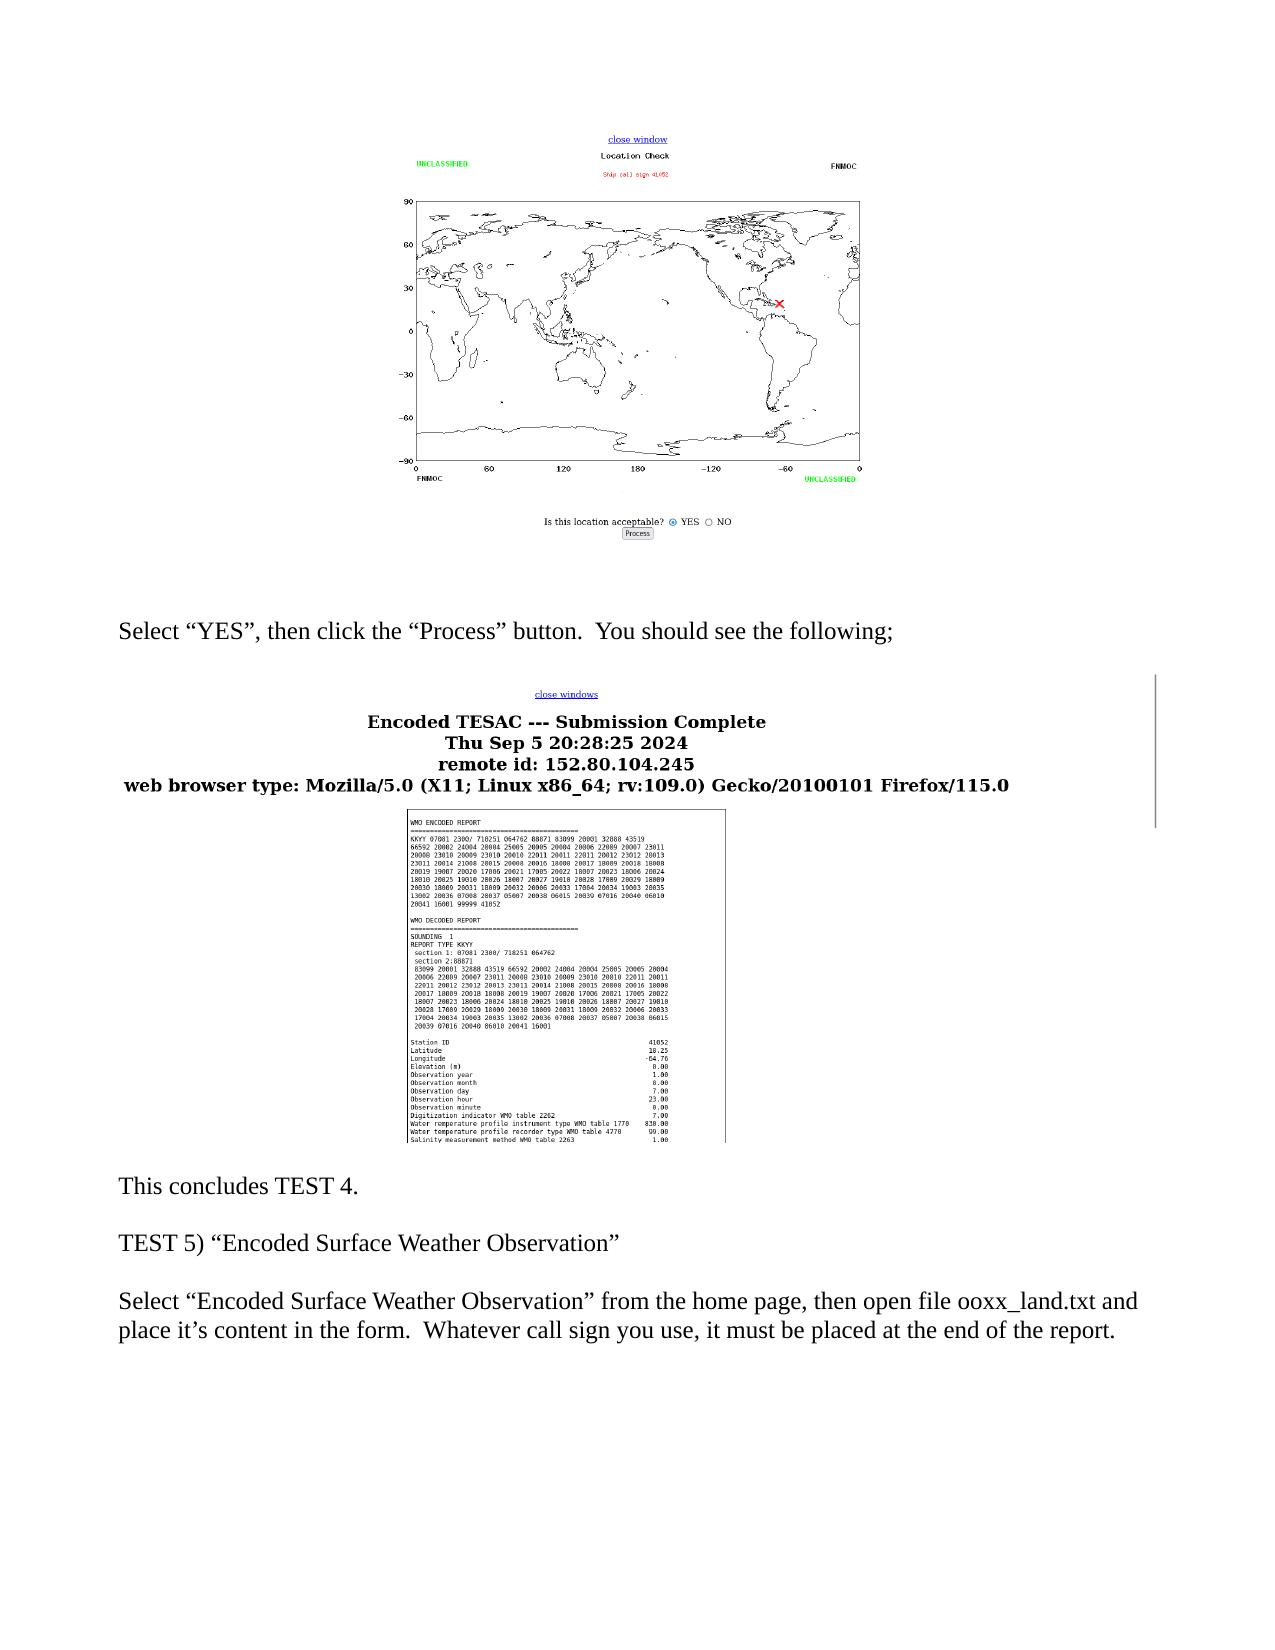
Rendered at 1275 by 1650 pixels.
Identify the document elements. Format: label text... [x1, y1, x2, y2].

picture [118, 673, 1157, 1143]
text This concludes TEST 4. [118, 1171, 1157, 1200]
text Select “YES”, then click the “Process” button. You should see the following; [118, 616, 1157, 644]
picture [118, 118, 1157, 587]
text Select “Encoded Surface Weather Observation” from the home page, then open file ooxx_land.txt and place it’s content in the form. Whatever call sign you use, it must be placed at the end of the report. [118, 1286, 1157, 1343]
text TEST 5) “Encoded Surface Weather Observation” [118, 1228, 1157, 1257]
